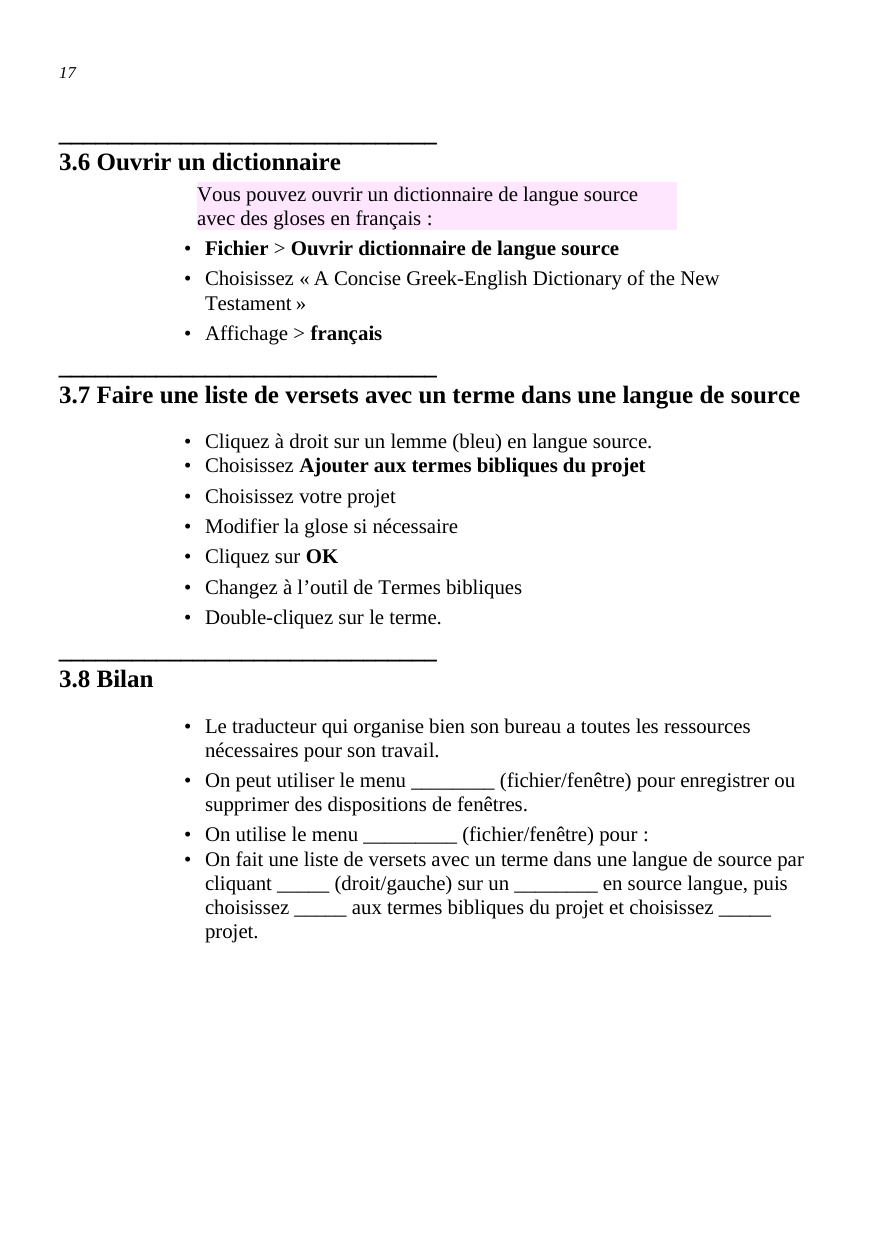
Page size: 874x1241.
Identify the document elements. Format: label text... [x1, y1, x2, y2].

text 3.6 Ouvrir un dictionnaire [59, 147, 815, 175]
list Modifier la glose si nécessaire [184, 514, 815, 538]
text 3.8 Bilan [59, 664, 815, 693]
list Choisissez votre projet [184, 484, 815, 508]
list Affichage > français [184, 321, 815, 345]
list On fait une liste de versets avec un terme dans une langue de source par cliquant _____ (droit/gauche) sur un ________ en source langue, puis choisissez _____ aux termes bibliques du projet et choisissez _____ projet. [184, 846, 815, 943]
list Choisissez « A Concise Greek-English Dictionary of the New Testament » [184, 266, 815, 314]
list Le traducteur qui organise bien son bureau a toutes les ressources nécessaires pour son travail. [184, 714, 815, 762]
list Choisissez Ajouter aux termes bibliques du projet [184, 453, 815, 477]
list Cliquez à droit sur un lemme (bleu) en langue source. [184, 429, 815, 453]
text Vous pouvez ouvrir un dictionnaire de langue source avec des gloses en français : [197, 182, 677, 230]
list Fichier > Ouvrir dictionnaire de langue source [184, 236, 815, 260]
list On peut utiliser le menu ________ (fichier/fenêtre) pour enregistrer ou supprimer des dispositions de fenêtres. [184, 768, 815, 816]
list On utilise le menu _________ (fichier/fenêtre) pour : [184, 822, 815, 846]
list Changez à l’outil de Termes bibliques [184, 575, 815, 599]
text 3.7 Faire une liste de versets avec un terme dans une langue de source [59, 380, 815, 408]
list Cliquez sur OK [184, 544, 815, 568]
list Double-cliquez sur le terme. [184, 605, 815, 629]
